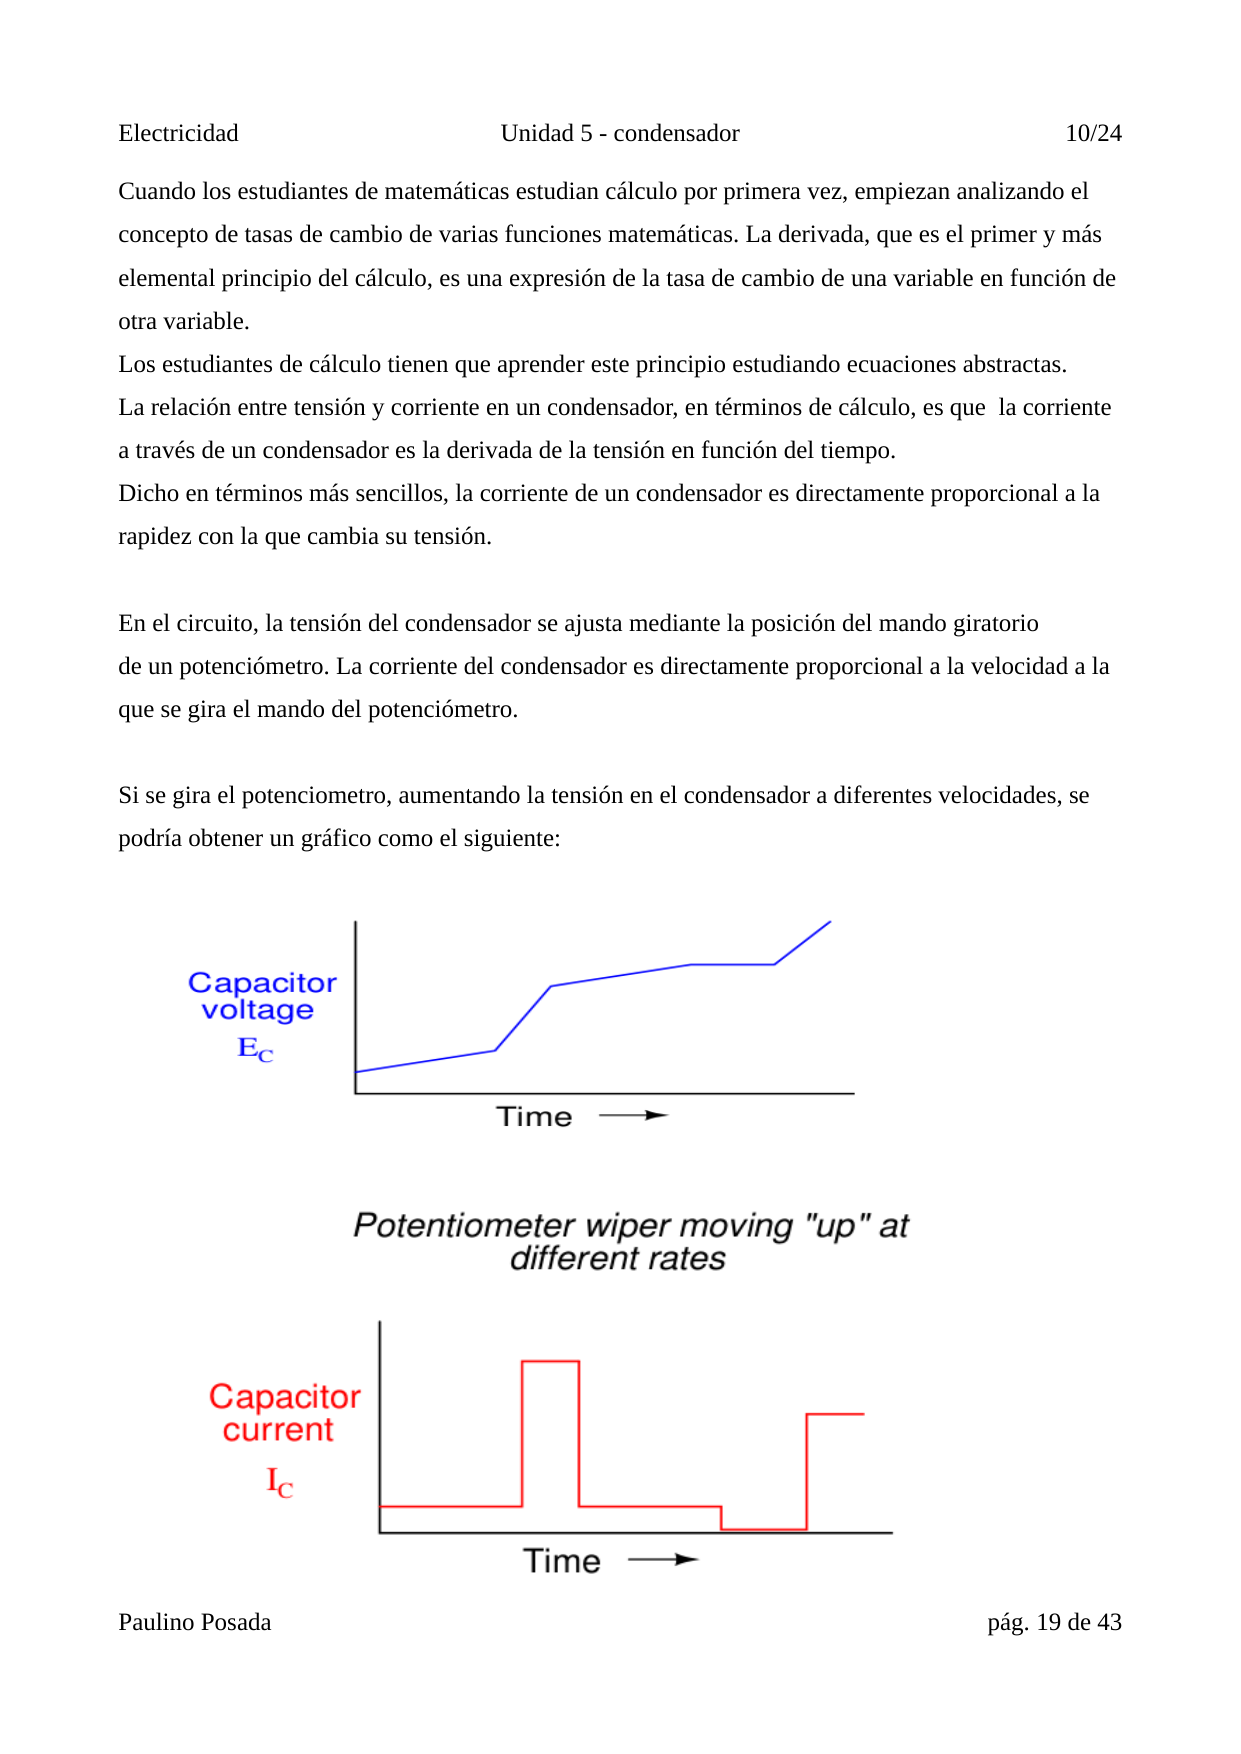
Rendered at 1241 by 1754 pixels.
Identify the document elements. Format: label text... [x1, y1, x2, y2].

text Si se gira el potenciometro, aumentando la tensión en el condensador a diferentes velocidades, se podría obtener un gráfico como el siguiente: [118, 780, 1122, 852]
text Dicho en términos más sencillos, la corriente de un condensador es directamente proporcional a la rapidez con la que cambia su tensión. [118, 478, 1122, 550]
text En el circuito, la tensión del condensador se ajusta mediante la posición del mando giratorio [118, 608, 1122, 636]
text La relación entre tensión y corriente en un condensador, en términos de cálculo, es que la corriente a través de un condensador es la derivada de la tensión en función del tiempo. [118, 392, 1122, 464]
text de un potenciómetro. La corriente del condensador es directamente proporcional a la velocidad a la que se gira el mando del potenciómetro. [118, 651, 1122, 723]
picture [151, 1187, 972, 1583]
text Cuando los estudiantes de matemáticas estudian cálculo por primera vez, empiezan analizando el concepto de tasas de cambio de varias funciones matemáticas. La derivada, que es el primer y más elemental principio del cálculo, es una expresión de la tasa de cambio de una variable en función de otra variable. [118, 176, 1122, 334]
picture [178, 909, 855, 1142]
text Los estudiantes de cálculo tienen que aprender este principio estudiando ecuaciones abstractas. [118, 349, 1122, 378]
